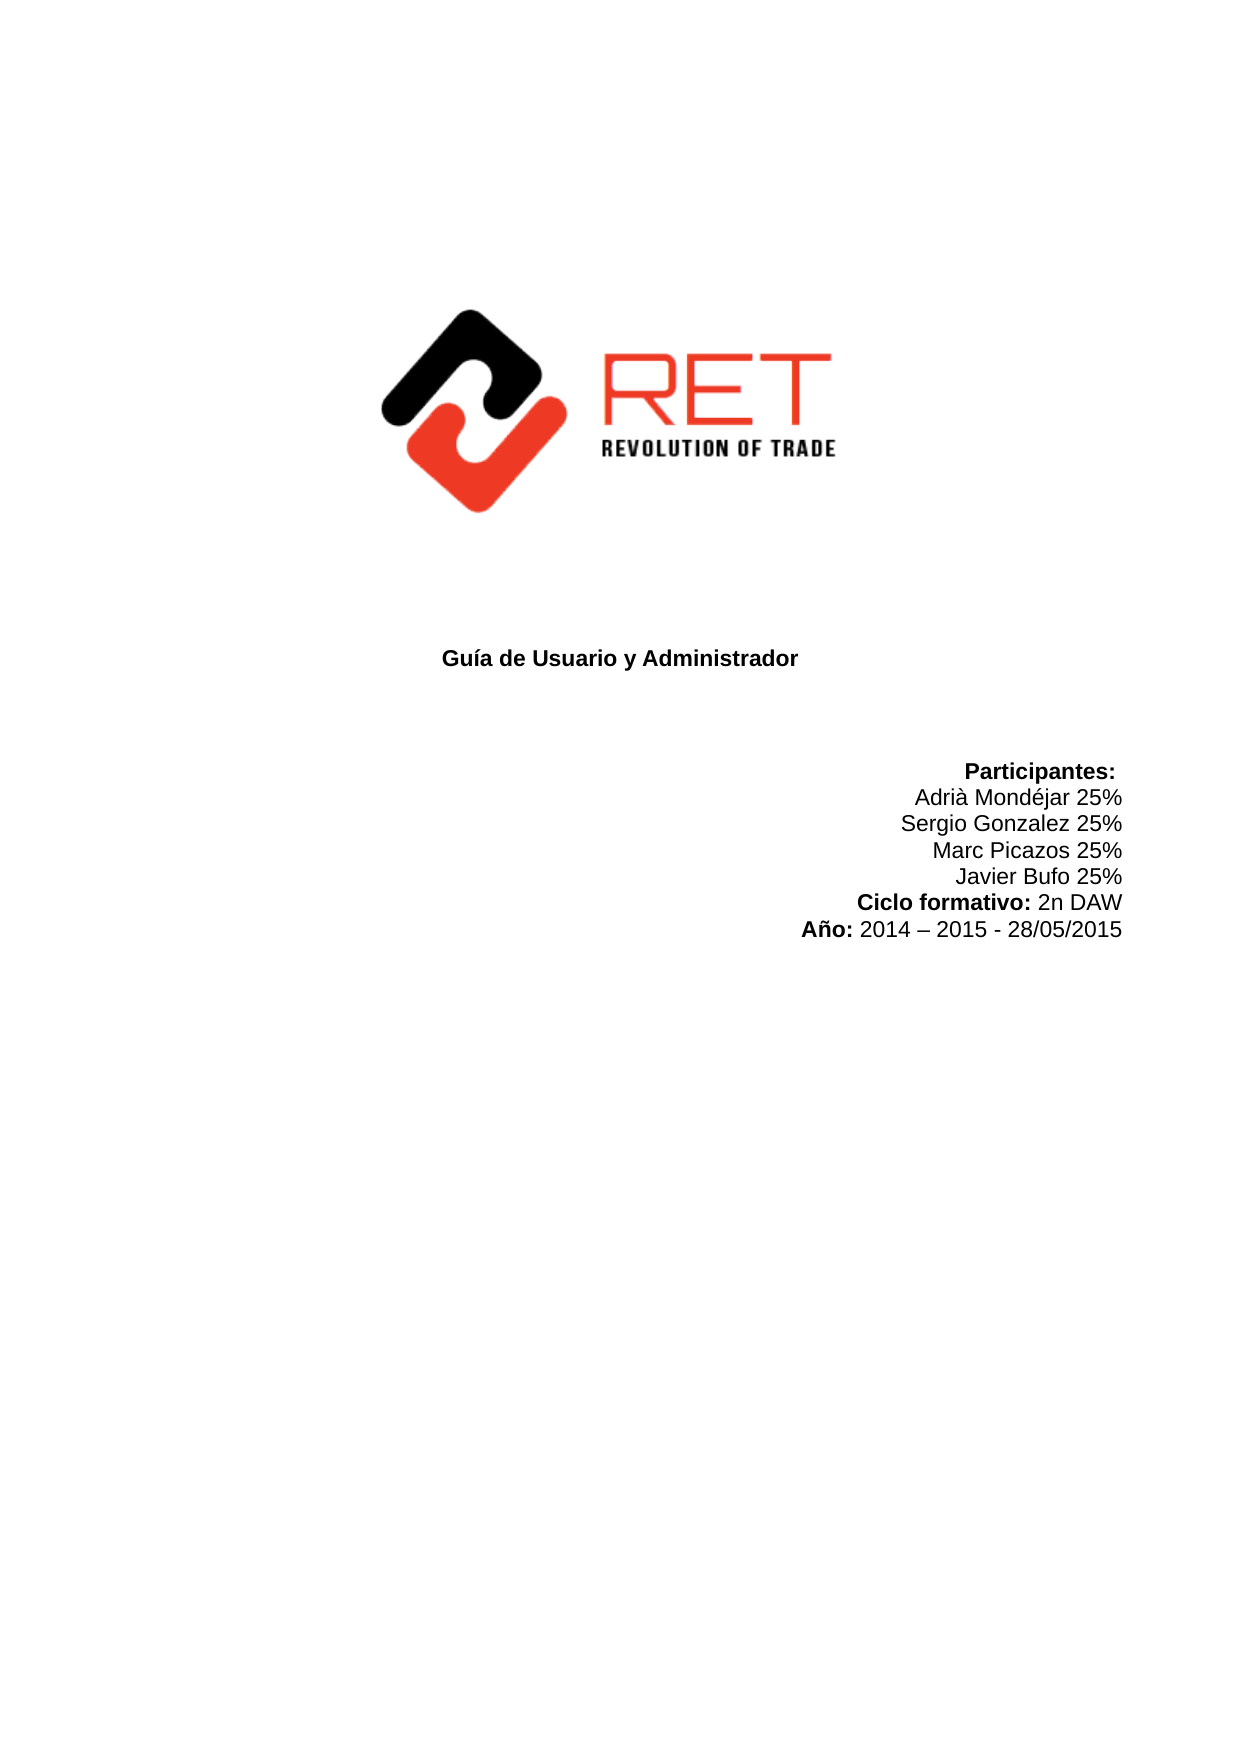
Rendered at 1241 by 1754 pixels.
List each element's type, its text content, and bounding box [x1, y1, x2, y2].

text Adrià Mondéjar 25% [118, 784, 1122, 810]
text Marc Picazos 25% [118, 837, 1122, 863]
text Participantes: [118, 758, 1122, 784]
text Guía de Usuario y Administrador [118, 645, 1122, 671]
text Año: 2014 – 2015 - 28/05/2015 [118, 916, 1122, 942]
text Ciclo formativo: 2n DAW [118, 889, 1122, 916]
text Javier Bufo 25% [118, 863, 1122, 889]
picture [330, 261, 911, 559]
text Sergio Gonzalez 25% [118, 810, 1122, 837]
